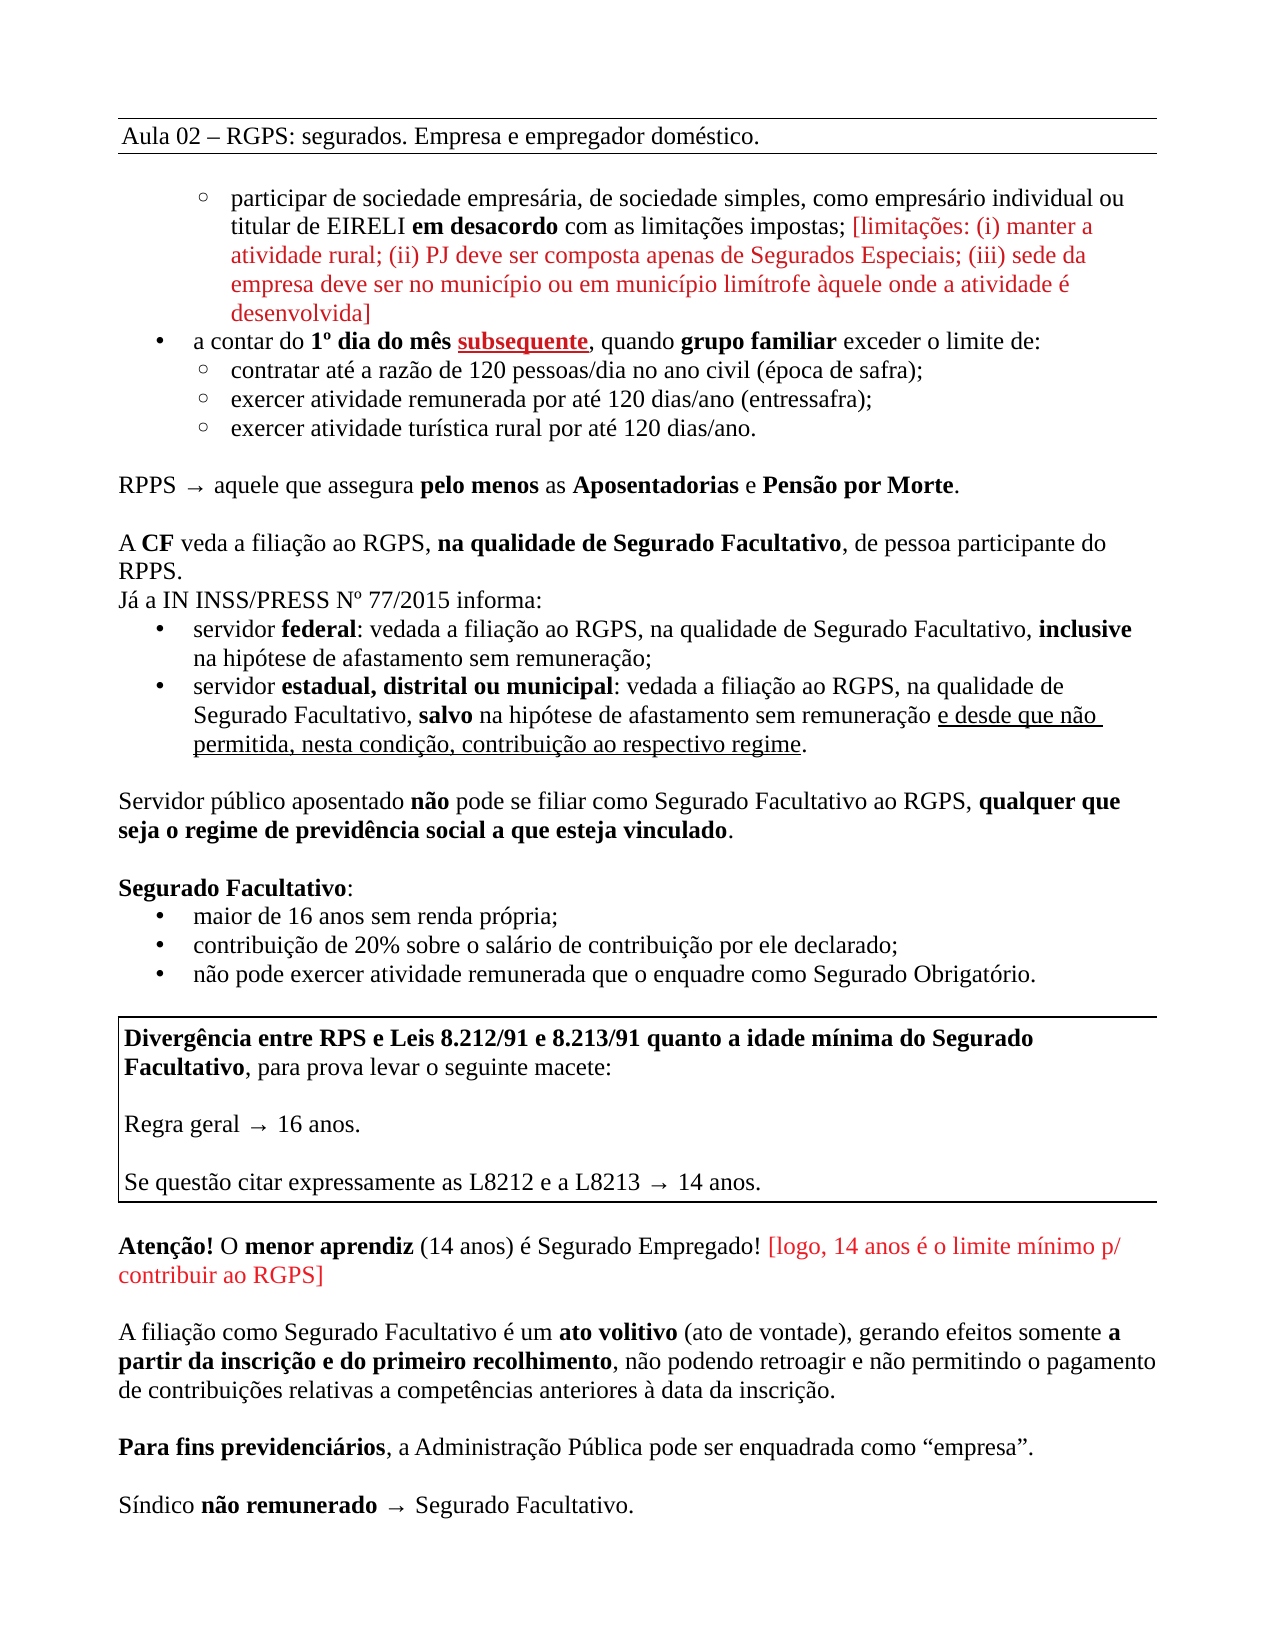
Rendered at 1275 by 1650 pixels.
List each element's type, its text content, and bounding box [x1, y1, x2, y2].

text RPPS → aquele que assegura pelo menos as Aposentadorias e Pensão por Morte. [118, 470, 1157, 499]
list a contar do 1º dia do mês subsequente, quando grupo familiar exceder o limite de: [156, 326, 1157, 355]
text Segurado Facultativo: [118, 873, 1157, 901]
text Atenção! O menor aprendiz (14 anos) é Segurado Empregado! [logo, 14 anos é o limite mínimo p/ contribuir ao RGPS] [118, 1231, 1157, 1289]
list participar de sociedade empresária, de sociedade simples, como empresário individual ou titular de EIRELI em desacordo com as limitações impostas; [limitações: (i) manter a atividade rural; (ii) PJ deve ser composta apenas de Segurados Especiais; (iii) sede da empresa deve ser no município ou em município limítrofe àquele onde a atividade é desenvolvida] [193, 183, 1157, 326]
list contratar até a razão de 120 pessoas/dia no ano civil (época de safra); [193, 355, 1157, 384]
list maior de 16 anos sem renda própria; [156, 901, 1157, 930]
list servidor federal: vedada a filiação ao RGPS, na qualidade de Segurado Facultativo, inclusive na hipótese de afastamento sem remuneração; [156, 614, 1157, 671]
text A filiação como Segurado Facultativo é um ato volitivo (ato de vontade), gerando efeitos somente a partir da inscrição e do primeiro recolhimento, não podendo retroagir e não permitindo o pagamento de contribuições relativas a competências anteriores à data da inscrição. [118, 1317, 1157, 1404]
text Para fins previdenciários, a Administração Pública pode ser enquadrada como “empresa”. [118, 1432, 1157, 1461]
list exercer atividade remunerada por até 120 dias/ano (entressafra); [193, 384, 1157, 413]
text A CF veda a filiação ao RGPS, na qualidade de Segurado Facultativo, de pessoa participante do RPPS. [118, 528, 1157, 585]
list contribuição de 20% sobre o salário de contribuição por ele declarado; [156, 930, 1157, 959]
text Síndico não remunerado → Segurado Facultativo. [118, 1490, 1157, 1519]
text Servidor público aposentado não pode se filiar como Segurado Facultativo ao RGPS, qualquer que seja o regime de previdência social a que esteja vinculado. [118, 786, 1157, 844]
list exercer atividade turística rural por até 120 dias/ano. [193, 413, 1157, 441]
list servidor estadual, distrital ou municipal: vedada a filiação ao RGPS, na qualidade de Segurado Facultativo, salvo na hipótese de afastamento sem remuneração e desde que não permitida, nesta condição, contribuição ao respectivo regime. [156, 671, 1157, 758]
list não pode exercer atividade remunerada que o enquadre como Segurado Obrigatório. [156, 959, 1157, 988]
text Já a IN INSS/PRESS Nº 77/2015 informa: [118, 585, 1157, 614]
table_header Divergência entre RPS e Leis 8.212/91 e 8.213/91 quanto a idade mínima do Segurado Facultativo, para prova levar o seguinte macete: Regra geral → 16 anos. Se questão citar expressamente as L8212 e a L8213 → 14 anos. [119, 1018, 1157, 1201]
